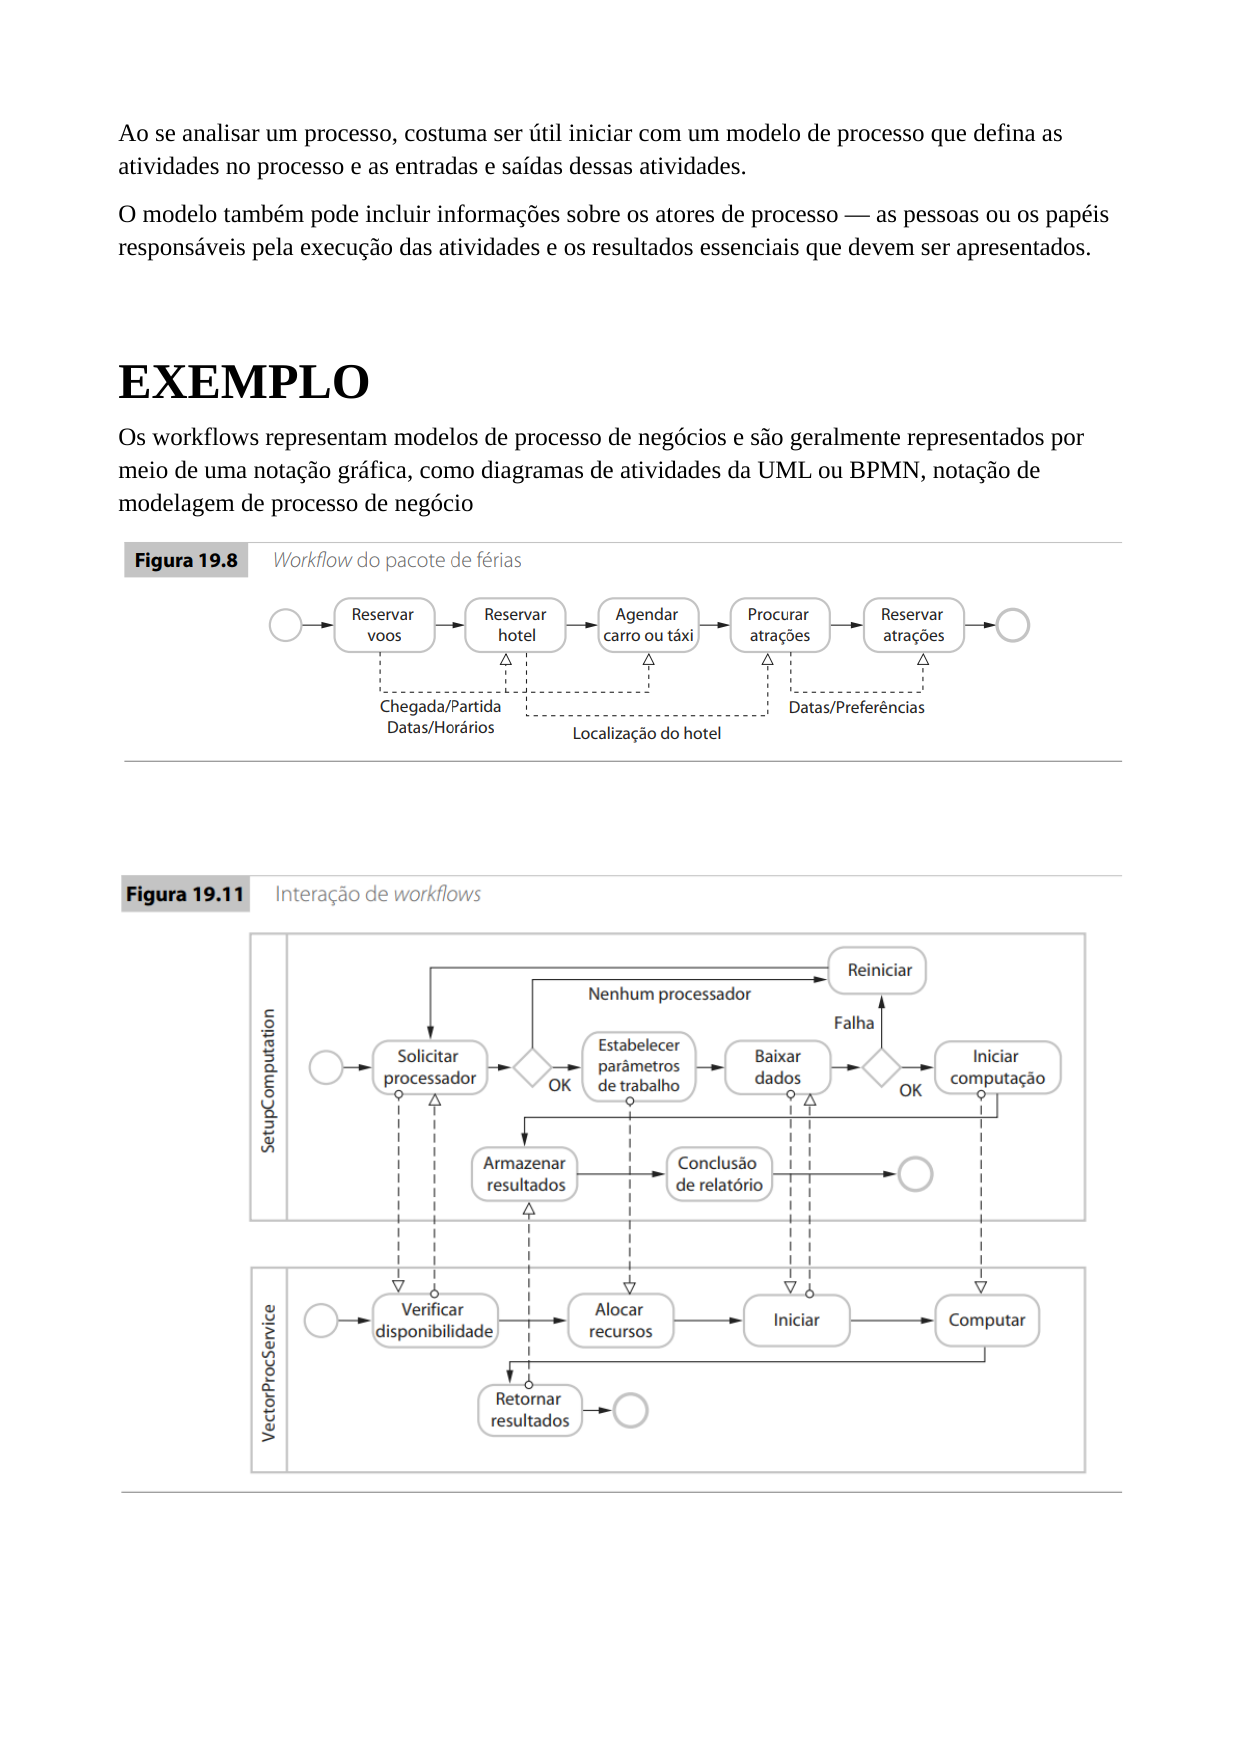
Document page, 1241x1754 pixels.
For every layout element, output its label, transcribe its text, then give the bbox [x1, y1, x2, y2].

picture [118, 535, 1123, 771]
subtitle EXEMPLO [118, 352, 1122, 409]
text O modelo também pode incluir informações sobre os atores de processo — as pessoas ou os papéis responsáveis pela execução das atividades e os resultados essenciais que devem ser apresentados. [118, 199, 1122, 261]
text Os workflows representam modelos de processo de negócios e são geralmente representados por meio de uma notação gráfica, como diagramas de atividades da UML ou BPMN, notação de modelagem de processo de negócio [118, 422, 1122, 517]
picture [118, 870, 1123, 1494]
text Ao se analisar um processo, costuma ser útil iniciar com um modelo de processo que defina as atividades no processo e as entradas e saídas dessas atividades. [118, 118, 1122, 180]
